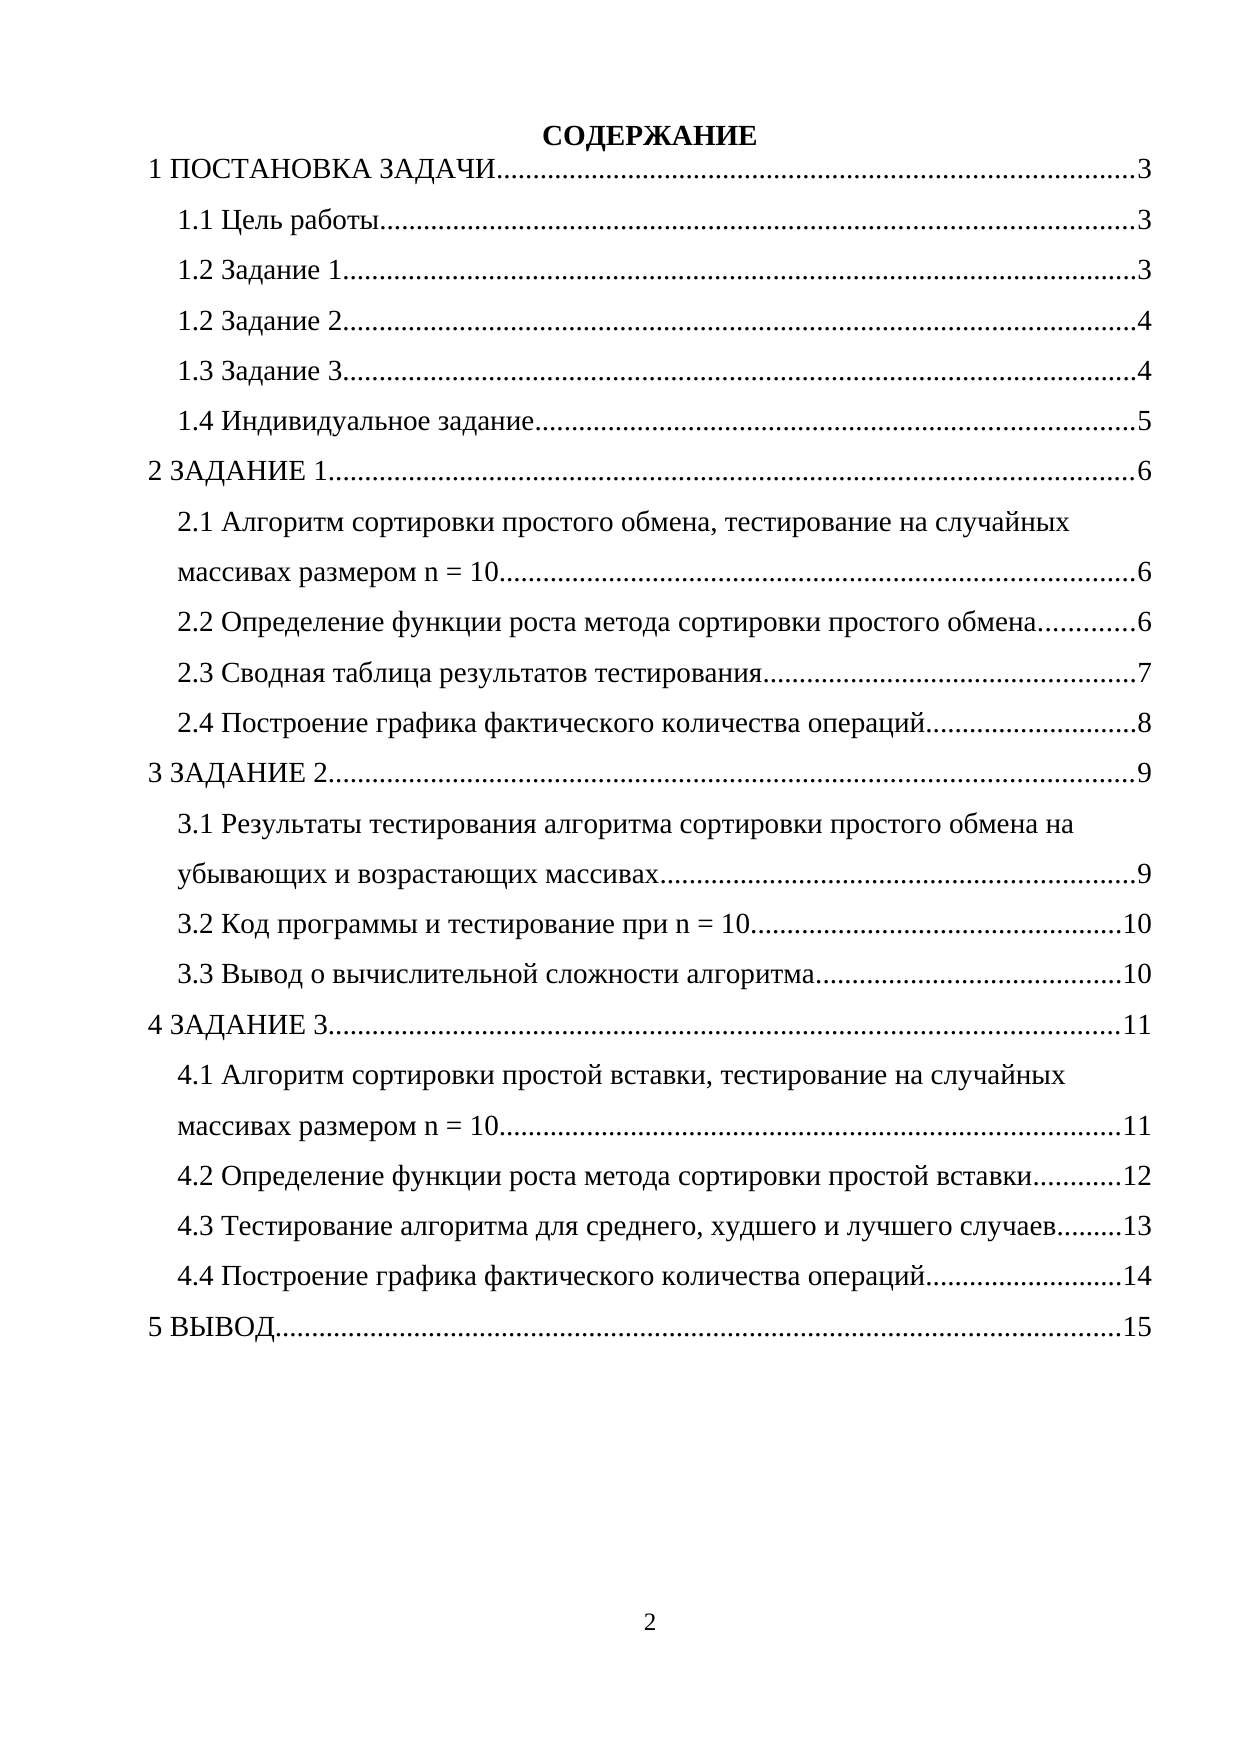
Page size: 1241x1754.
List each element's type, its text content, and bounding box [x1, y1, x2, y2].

text 5 ВЫВОД 15 [148, 1309, 1152, 1342]
text 1.1 Цель работы 3 [177, 202, 1152, 236]
text 1.2 Задание 2 4 [177, 303, 1152, 336]
text 2.4 Построение графика фактического количества операций 8 [177, 705, 1152, 739]
text 1.4 Индивидуальное задание 5 [177, 403, 1152, 437]
text 2.1 Алгоритм сортировки простого обмена, тестирование на случайных массивах размером n = 10 6 [177, 504, 1152, 588]
text 4.3 Тестирование алгоритма для среднего, худшего и лучшего случаев 13 [177, 1208, 1152, 1242]
text 4 ЗАДАНИЕ 3 11 [148, 1007, 1152, 1041]
text 1.2 Задание 1 3 [177, 252, 1152, 286]
text 1 ПОСТАНОВКА ЗАДАЧИ 3 [148, 152, 1152, 185]
text 1.3 Задание 3 4 [177, 353, 1152, 386]
text 2.2 Определение функции роста метода сортировки простого обмена 6 [177, 604, 1152, 638]
text 3.3 Вывод о вычислительной сложности алгоритма 10 [177, 957, 1152, 990]
text 4.1 Алгоритм сортировки простой вставки, тестирование на случайных массивах размером n = 10 11 [177, 1057, 1152, 1141]
text СОДЕРЖАНИЕ [148, 118, 1152, 152]
text 2.3 Сводная таблица результатов тестирования 7 [177, 655, 1152, 688]
text 4.4 Построение графика фактического количества операций 14 [177, 1258, 1152, 1292]
text 2 ЗАДАНИЕ 1 6 [148, 453, 1152, 487]
text 3.1 Результаты тестирования алгоритма сортировки простого обмена на убывающих и возрастающих массивах 9 [177, 806, 1152, 889]
text 3.2 Код программы и тестирование при n = 10 10 [177, 906, 1152, 940]
text 4.2 Определение функции роста метода сортировки простой вставки 12 [177, 1158, 1152, 1191]
text 3 ЗАДАНИЕ 2 9 [148, 755, 1152, 789]
